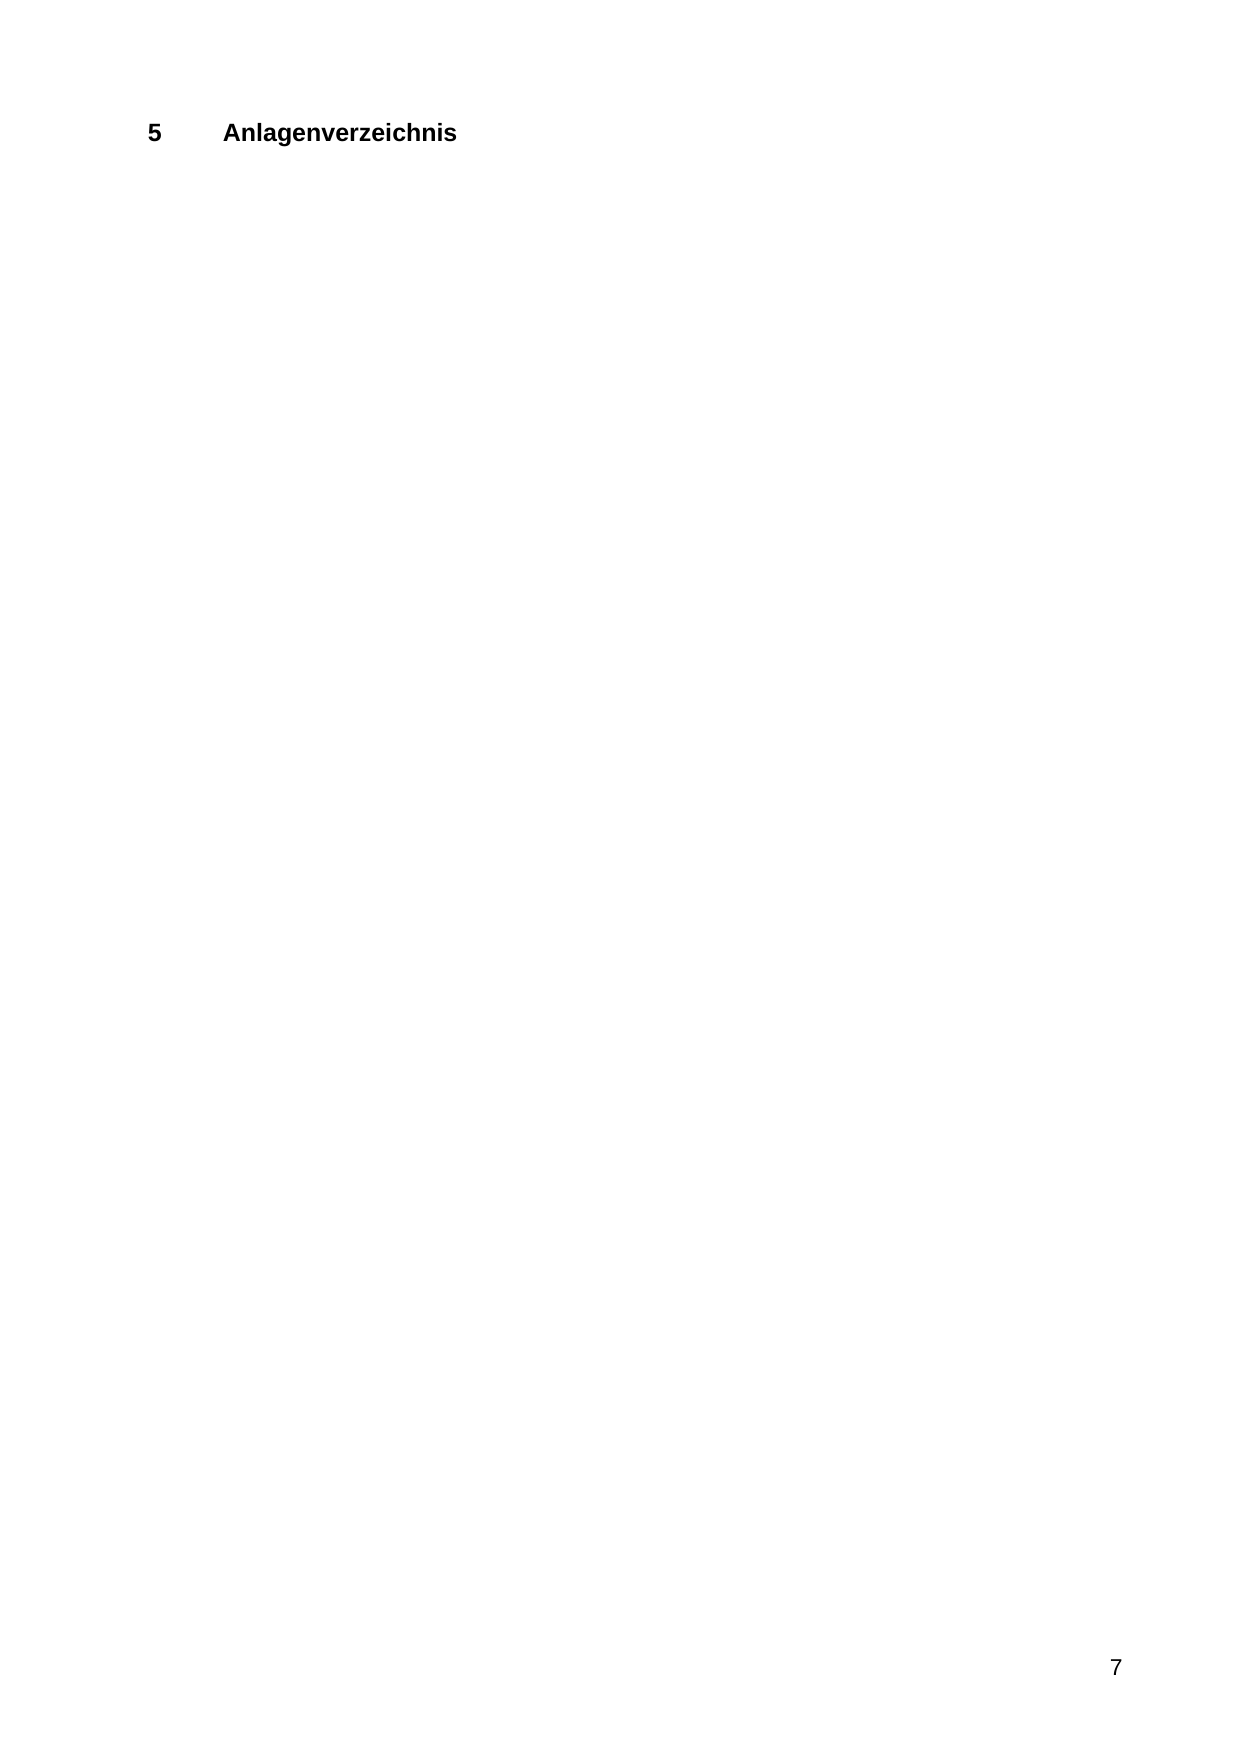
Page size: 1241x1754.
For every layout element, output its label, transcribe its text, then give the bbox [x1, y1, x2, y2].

text 5 Anlagenverzeichnis [148, 118, 1122, 147]
